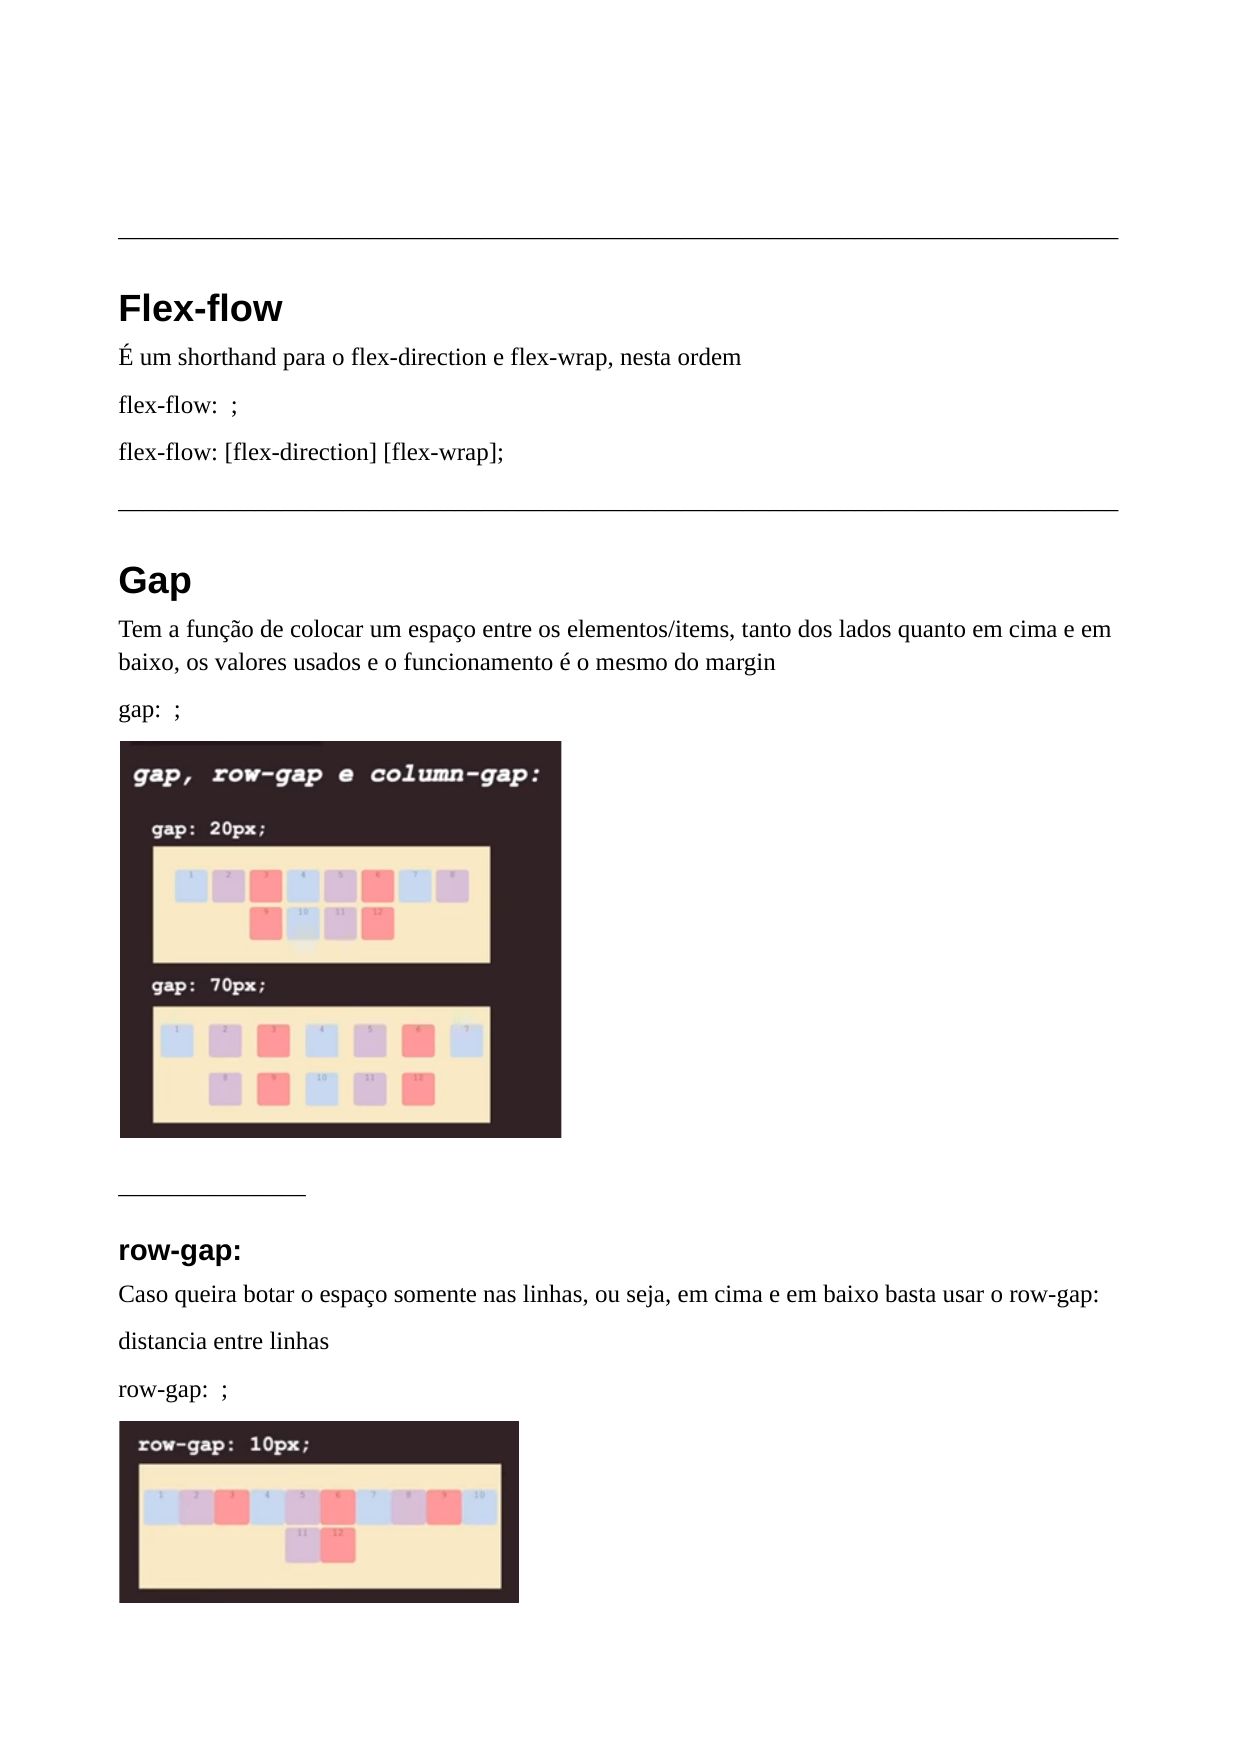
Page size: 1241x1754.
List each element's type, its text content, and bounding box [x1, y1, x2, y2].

text gap: ; [118, 694, 1122, 723]
picture [120, 741, 562, 1138]
text flex-flow: ; [118, 390, 1122, 418]
subtitle row-gap: [118, 1232, 1122, 1266]
text Tem a função de colocar um espaço entre os elementos/items, tanto dos lados quanto em cima e em baixo, os valores usados e o funcionamento é o mesmo do margin [118, 614, 1122, 675]
text Caso queira botar o espaço somente nas linhas, ou seja, em cima e em baixo basta usar o row-gap: [118, 1279, 1122, 1307]
text distancia entre linhas [118, 1326, 1122, 1355]
text ________________________________________________________________________________ [118, 485, 1122, 514]
subtitle Flex-flow [118, 286, 1122, 329]
text row-gap: ; [118, 1374, 1122, 1403]
subtitle Gap [118, 557, 1122, 601]
text _______________ [118, 1170, 1122, 1199]
picture [119, 1421, 519, 1603]
text É um shorthand para o flex-direction e flex-wrap, nesta ordem [118, 342, 1122, 371]
text ________________________________________________________________________________ [118, 213, 1122, 242]
text flex-flow: [flex-direction] [flex-wrap]; [118, 437, 1122, 466]
